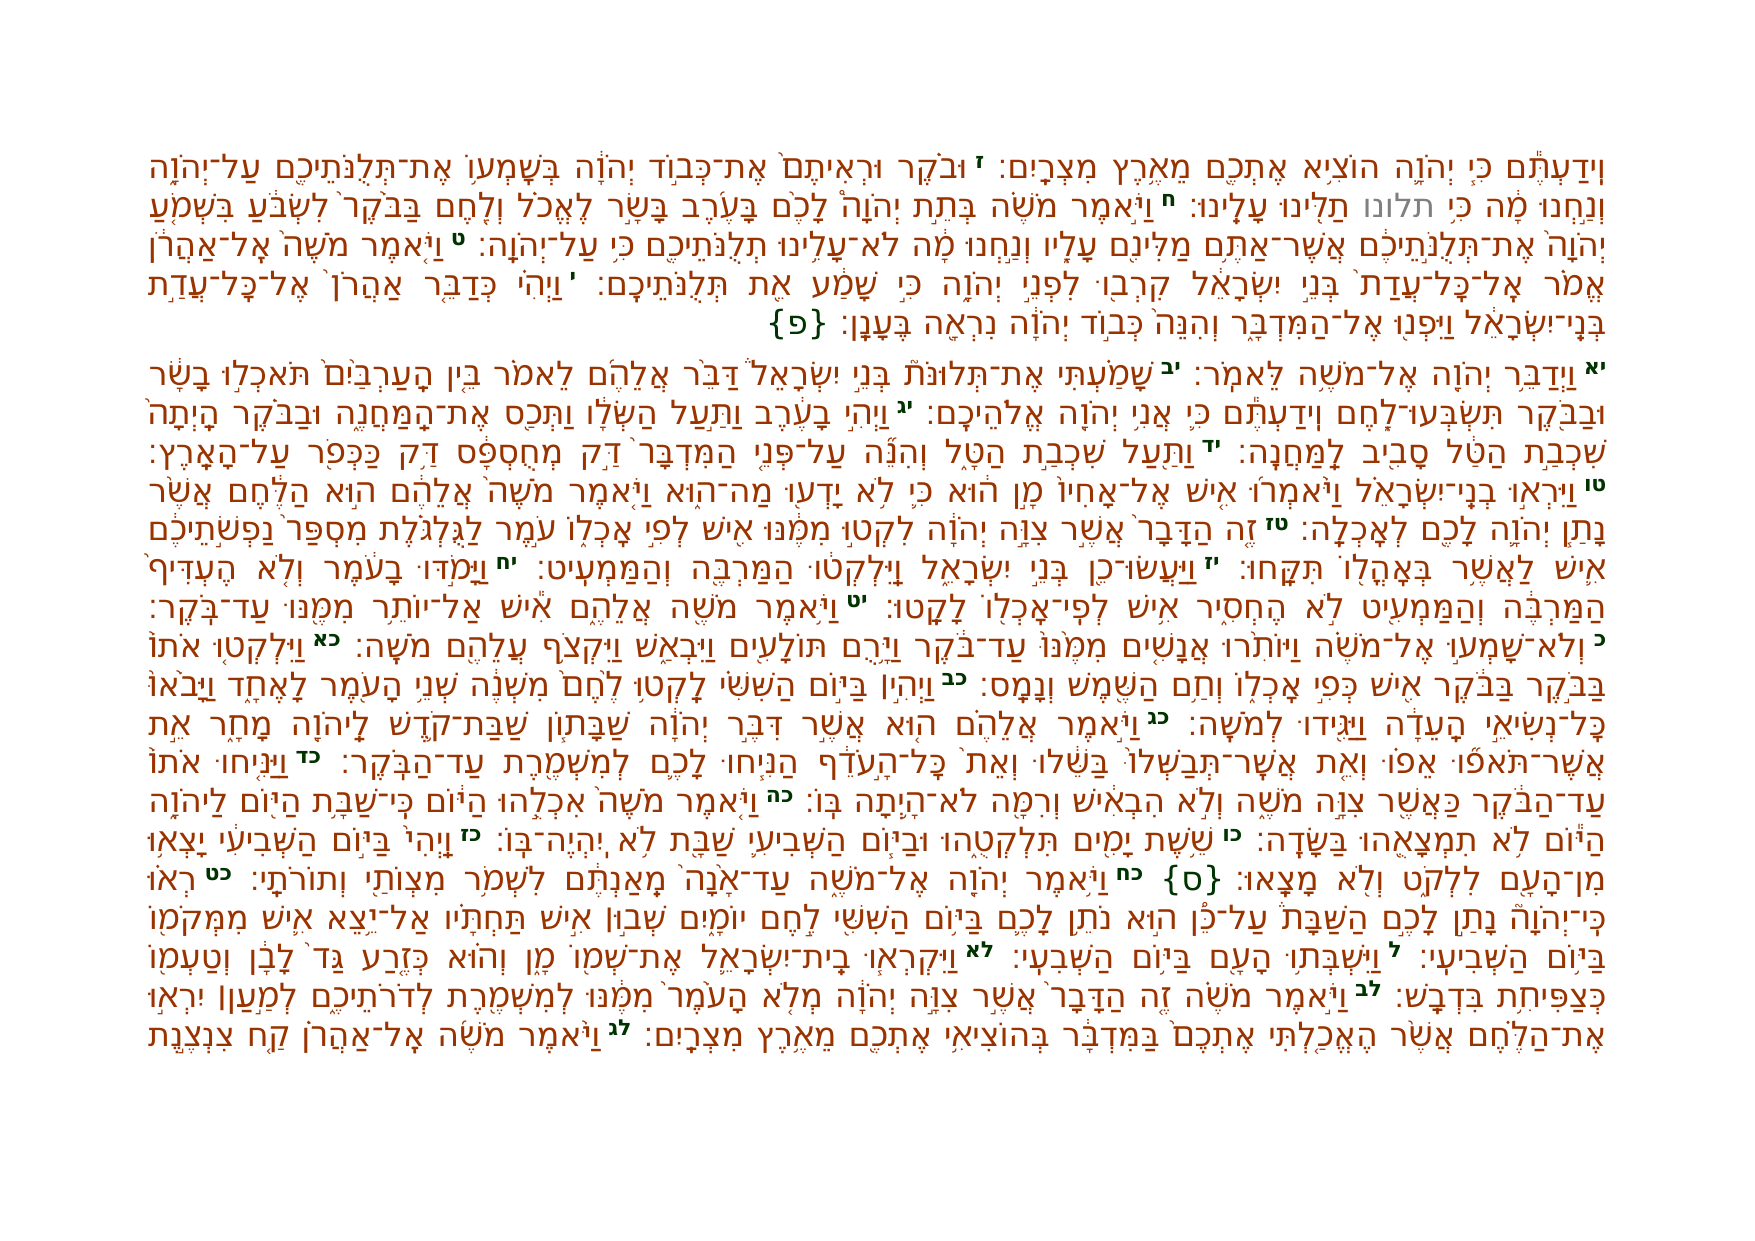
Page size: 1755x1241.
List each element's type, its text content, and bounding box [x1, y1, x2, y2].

text יא וַיְדַבֵּ֥ר יְהֹוָ֖ה אֶל־מֹשֶׁ֥ה לֵּאמֹֽר׃ יב שָׁמַ֗עְתִּי אֶת־תְּלוּנֹּת֮ בְּנֵ֣י יִשְׂרָאֵל֒ דַּבֵּ֨ר אֲלֵהֶ֜ם לֵאמֹ֗ר בֵּ֤ין הָֽעַרְבַּ֙יִם֙ תֹּאכְל֣וּ בָשָׂ֔ר וּבַבֹּ֖קֶר תִּשְׂבְּעוּ־לָ֑חֶם וִֽידַעְתֶּ֕ם כִּ֛י אֲנִ֥י יְהֹוָ֖ה אֱלֹהֵיכֶֽם׃ יג וַיְהִ֣י בָעֶ֔רֶב וַתַּ֣עַל הַשְּׂלָ֔ו וַתְּכַ֖ס אֶת־הַֽמַּחֲנֶ֑ה וּבַבֹּ֗קֶר הָֽיְתָה֙ שִׁכְבַ֣ת הַטַּ֔ל סָבִ֖יב לַֽמַּחֲנֶֽה׃ יד וַתַּ֖עַל שִׁכְבַ֣ת הַטָּ֑ל וְהִנֵּ֞ה עַל־פְּנֵ֤י הַמִּדְבָּר֙ דַּ֣ק מְחֻסְפָּ֔ס דַּ֥ק כַּכְּפֹ֖ר עַל־הָאָֽרֶץ׃ טו וַיִּרְא֣וּ בְנֵֽי־יִשְׂרָאֵ֗ל וַיֹּ֨אמְר֜וּ אִ֤ישׁ אֶל־אָחִיו֙ מָ֣ן ה֔וּא כִּ֛י לֹ֥א יָדְע֖וּ מַה־ה֑וּא וַיֹּ֤אמֶר מֹשֶׁה֙ אֲלֵהֶ֔ם ה֣וּא הַלֶּ֔חֶם אֲשֶׁ֨ר נָתַ֧ן יְהֹוָ֛ה לָכֶ֖ם לְאׇכְלָֽה׃ טז זֶ֤ה הַדָּבָר֙ אֲשֶׁ֣ר צִוָּ֣ה יְהֹוָ֔ה לִקְט֣וּ מִמֶּ֔נּוּ אִ֖ישׁ לְפִ֣י אׇכְל֑וֹ עֹ֣מֶר לַגֻּלְגֹּ֗לֶת מִסְפַּר֙ נַפְשֹׁ֣תֵיכֶ֔ם אִ֛ישׁ לַאֲשֶׁ֥ר בְּאׇהֳל֖וֹ תִּקָּֽחוּ׃ יז וַיַּעֲשׂוּ־כֵ֖ן בְּנֵ֣י יִשְׂרָאֵ֑ל וַֽיִּלְקְט֔וּ הַמַּרְבֶּ֖ה וְהַמַּמְעִֽיט׃ יח וַיָּמֹ֣דּוּ בָעֹ֔מֶר וְלֹ֤א הֶעְדִּיף֙ הַמַּרְבֶּ֔ה וְהַמַּמְעִ֖יט לֹ֣א הֶחְסִ֑יר אִ֥ישׁ לְפִֽי־אׇכְל֖וֹ לָקָֽטוּ׃ יט וַיֹּ֥אמֶר מֹשֶׁ֖ה אֲלֵהֶ֑ם אִ֕ישׁ אַל־יוֹתֵ֥ר מִמֶּ֖נּוּ עַד־בֹּֽקֶר׃ כ וְלֹא־שָׁמְע֣וּ אֶל־מֹשֶׁ֗ה וַיּוֹתִ֨רוּ אֲנָשִׁ֤ים מִמֶּ֙נּוּ֙ עַד־בֹּ֔קֶר וַיָּ֥רֻם תּוֹלָעִ֖ים וַיִּבְאַ֑שׁ וַיִּקְצֹ֥ף עֲלֵהֶ֖ם מֹשֶֽׁה׃ כא וַיִּלְקְט֤וּ אֹתוֹ֙ בַּבֹּ֣קֶר בַּבֹּ֔קֶר אִ֖ישׁ כְּפִ֣י אׇכְל֑וֹ וְחַ֥ם הַשֶּׁ֖מֶשׁ וְנָמָֽס׃ כב וַיְהִ֣י׀ בַּיּ֣וֹם הַשִּׁשִּׁ֗י לָֽקְט֥וּ לֶ֙חֶם֙ מִשְׁנֶ֔ה שְׁנֵ֥י הָעֹ֖מֶר לָאֶחָ֑ד וַיָּבֹ֙אוּ֙ כׇּל־נְשִׂיאֵ֣י הָֽעֵדָ֔ה וַיַּגִּ֖ידוּ לְמֹשֶֽׁה׃ כג וַיֹּ֣אמֶר אֲלֵהֶ֗ם ה֚וּא אֲשֶׁ֣ר דִּבֶּ֣ר יְהֹוָ֔ה שַׁבָּת֧וֹן שַׁבַּת־קֹ֛דֶשׁ לַֽיהֹוָ֖ה מָחָ֑ר אֵ֣ת אֲשֶׁר־תֹּאפ֞וּ אֵפ֗וּ וְאֵ֤ת אֲשֶֽׁר־תְּבַשְּׁלוּ֙ בַּשֵּׁ֔לוּ וְאֵת֙ כׇּל־הָ֣עֹדֵ֔ף הַנִּ֧יחוּ לָכֶ֛ם לְמִשְׁמֶ֖רֶת עַד־הַבֹּֽקֶר׃ כד וַיַּנִּ֤יחוּ אֹתוֹ֙ עַד־הַבֹּ֔קֶר כַּאֲשֶׁ֖ר צִוָּ֣ה מֹשֶׁ֑ה וְלֹ֣א הִבְאִ֔ישׁ וְרִמָּ֖ה לֹא־הָ֥יְתָה בּֽוֹ׃ כה וַיֹּ֤אמֶר מֹשֶׁה֙ אִכְלֻ֣הוּ הַיּ֔וֹם כִּֽי־שַׁבָּ֥ת הַיּ֖וֹם לַיהֹוָ֑ה הַיּ֕וֹם לֹ֥א תִמְצָאֻ֖הוּ בַּשָּׂדֶֽה׃ כו שֵׁ֥שֶׁת יָמִ֖ים תִּלְקְטֻ֑הוּ וּבַיּ֧וֹם הַשְּׁבִיעִ֛י שַׁבָּ֖ת לֹ֥א יִֽהְיֶה־בּֽוֹ׃ כז וַֽיְהִי֙ בַּיּ֣וֹם הַשְּׁבִיעִ֔י יָצְא֥וּ מִן־הָעָ֖ם לִלְקֹ֑ט וְלֹ֖א מָצָֽאוּ׃ {ס} כח וַיֹּ֥אמֶר יְהֹוָ֖ה אֶל־מֹשֶׁ֑ה עַד־אָ֙נָה֙ מֵֽאַנְתֶּ֔ם לִשְׁמֹ֥ר מִצְוֺתַ֖י וְתוֹרֹתָֽי׃ כט רְא֗וּ כִּֽי־יְהֹוָה֮ נָתַ֣ן לָכֶ֣ם הַשַּׁבָּת֒ עַל־כֵּ֠ן ה֣וּא נֹתֵ֥ן לָכֶ֛ם בַּיּ֥וֹם הַשִּׁשִּׁ֖י לֶ֣חֶם יוֹמָ֑יִם שְׁב֣וּ׀ אִ֣ישׁ תַּחְתָּ֗יו אַל־יֵ֥צֵא אִ֛ישׁ מִמְּקֹמ֖וֹ בַּיּ֥וֹם הַשְּׁבִיעִֽי׃ ל וַיִּשְׁבְּת֥וּ הָעָ֖ם בַּיּ֥וֹם הַשְּׁבִעִֽי׃ לא וַיִּקְרְא֧וּ בֵֽית־יִשְׂרָאֵ֛ל אֶת־שְׁמ֖וֹ מָ֑ן וְה֗וּא כְּזֶ֤רַע גַּד֙ לָבָ֔ן וְטַעְמ֖וֹ כְּצַפִּיחִ֥ת בִּדְבָֽשׁ׃ לב וַיֹּ֣אמֶר מֹשֶׁ֗ה זֶ֤ה הַדָּבָר֙ אֲשֶׁ֣ר צִוָּ֣ה יְהֹוָ֔ה מְלֹ֤א הָעֹ֙מֶר֙ מִמֶּ֔נּוּ לְמִשְׁמֶ֖רֶת לְדֹרֹתֵיכֶ֑ם לְמַ֣עַן׀ יִרְא֣וּ אֶת־הַלֶּ֗חֶם אֲשֶׁ֨ר הֶאֱכַ֤לְתִּי אֶתְכֶם֙ בַּמִּדְבָּ֔ר בְּהוֹצִיאִ֥י אֶתְכֶ֖ם מֵאֶ֥רֶץ מִצְרָֽיִם׃ לג וַיֹּ֨אמֶר מֹשֶׁ֜ה אֶֽל־אַהֲרֹ֗ן קַ֚ח צִנְצֶ֣נֶת [148, 354, 1606, 1054]
text וִֽידַעְתֶּ֕ם כִּ֧י יְהֹוָ֛ה הוֹצִ֥יא אֶתְכֶ֖ם מֵאֶ֥רֶץ מִצְרָֽיִם׃ ז וּבֹ֗קֶר וּרְאִיתֶם֙ אֶת־כְּב֣וֹד יְהֹוָ֔ה בְּשׇׁמְע֥וֹ אֶת־תְּלֻנֹּתֵיכֶ֖ם עַל־יְהֹוָ֑ה וְנַ֣חְנוּ מָ֔ה כִּ֥י תלונו תַלִּ֖ינוּ עָלֵֽינוּ׃ ח וַיֹּ֣אמֶר מֹשֶׁ֗ה בְּתֵ֣ת יְהֹוָה֩ לָכֶ֨ם בָּעֶ֜רֶב בָּשָׂ֣ר לֶאֱכֹ֗ל וְלֶ֤חֶם בַּבֹּ֙קֶר֙ לִשְׂבֹּ֔עַ בִּשְׁמֹ֤עַ יְהֹוָה֙ אֶת־תְּלֻנֹּ֣תֵיכֶ֔ם אֲשֶׁר־אַתֶּ֥ם מַלִּינִ֖ם עָלָ֑יו וְנַ֣חְנוּ מָ֔ה לֹא־עָלֵ֥ינוּ תְלֻנֹּתֵיכֶ֖ם כִּ֥י עַל־יְהֹוָֽה׃ ט וַיֹּ֤אמֶר מֹשֶׁה֙ אֶֽל־אַהֲרֹ֔ן אֱמֹ֗ר אֶֽל־כׇּל־עֲדַת֙ בְּנֵ֣י יִשְׂרָאֵ֔ל קִרְב֖וּ לִפְנֵ֣י יְהֹוָ֑ה כִּ֣י שָׁמַ֔ע אֵ֖ת תְּלֻנֹּתֵיכֶֽם׃ י וַיְהִ֗י כְּדַבֵּ֤ר אַהֲרֹן֙ אֶל־כׇּל־עֲדַ֣ת בְּנֵֽי־יִשְׂרָאֵ֔ל וַיִּפְנ֖וּ אֶל־הַמִּדְבָּ֑ר וְהִנֵּה֙ כְּב֣וֹד יְהֹוָ֔ה נִרְאָ֖ה בֶּעָנָֽן׃ {פ} [148, 148, 1606, 342]
